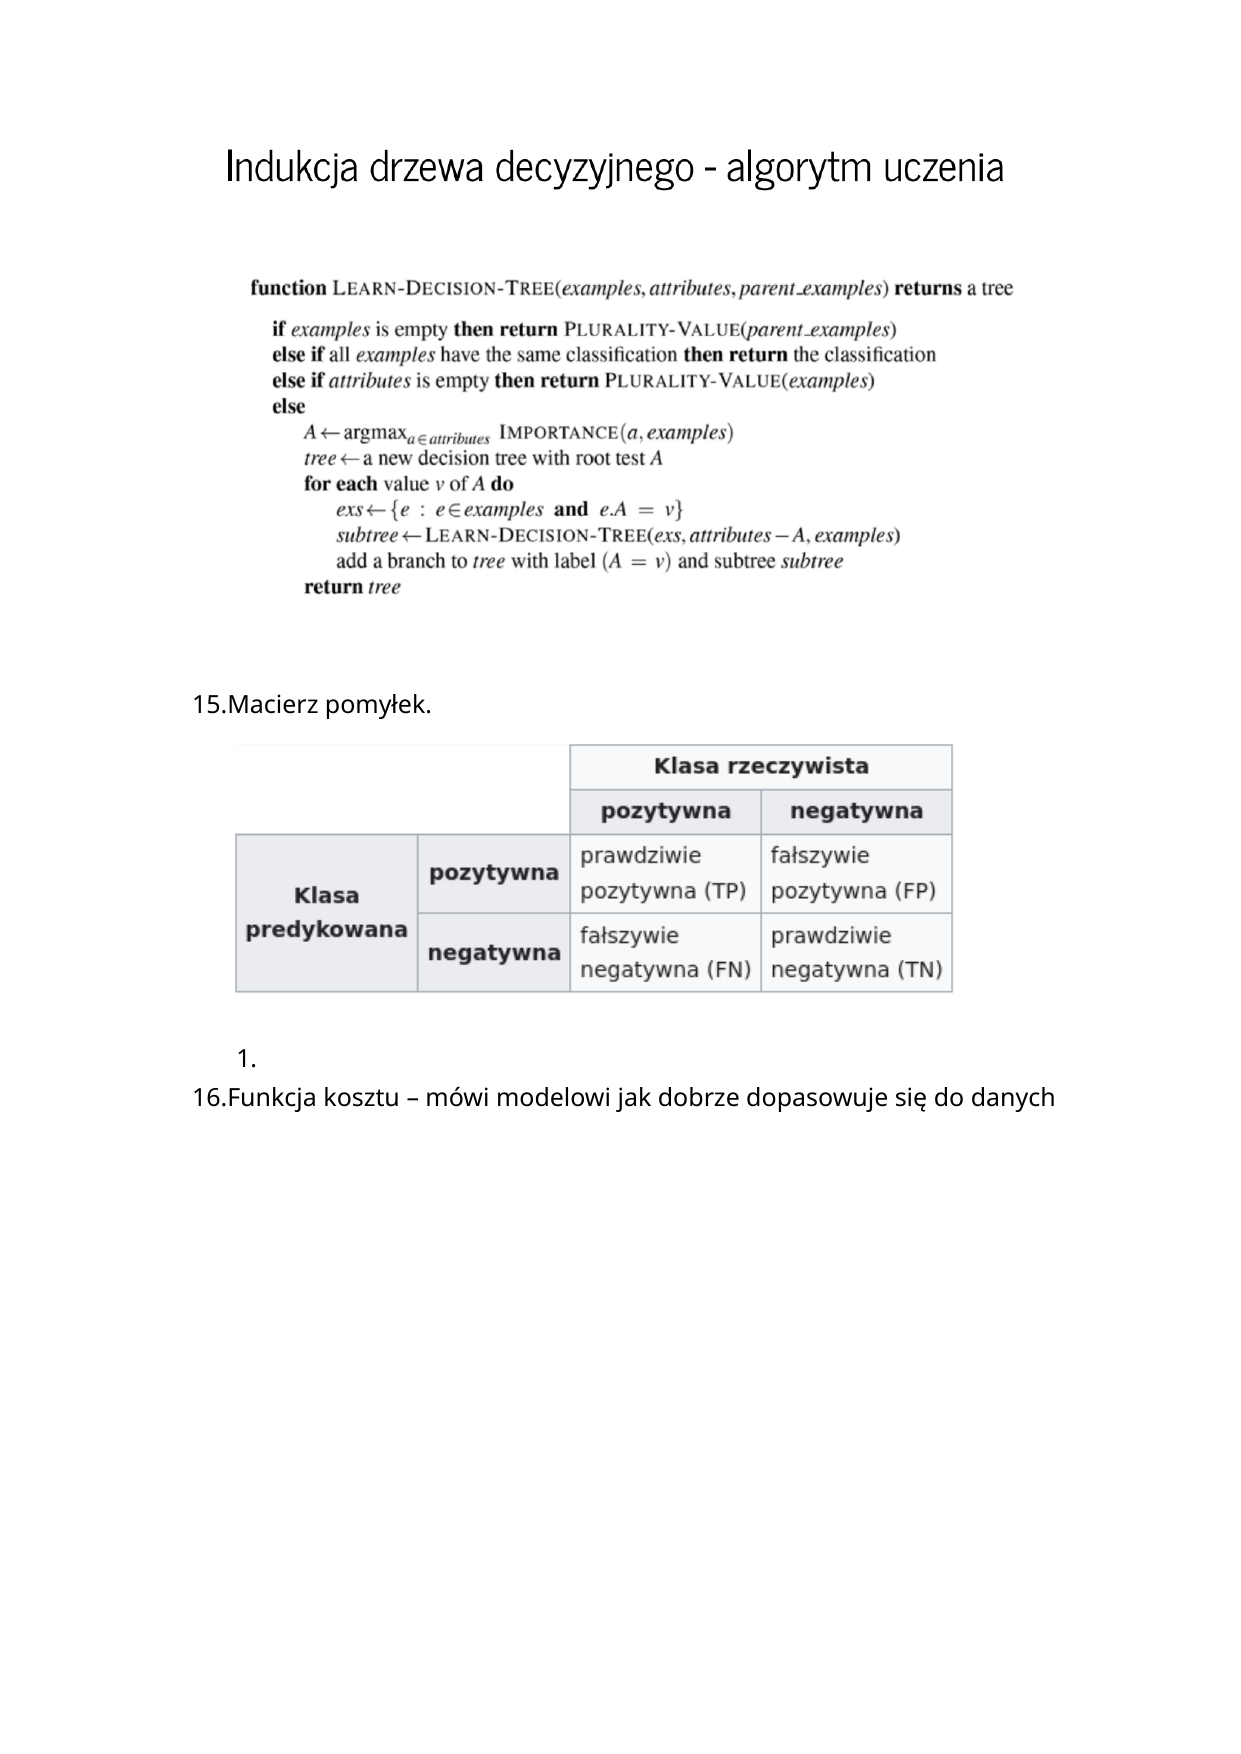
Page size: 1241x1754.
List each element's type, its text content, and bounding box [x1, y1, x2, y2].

list Macierz pomyłek. [118, 687, 1122, 721]
list Funkcja kosztu – mówi modelowi jak dobrze dopasowuje się do danych [118, 1080, 1122, 1114]
picture [177, 726, 1064, 1036]
picture [177, 118, 1064, 643]
